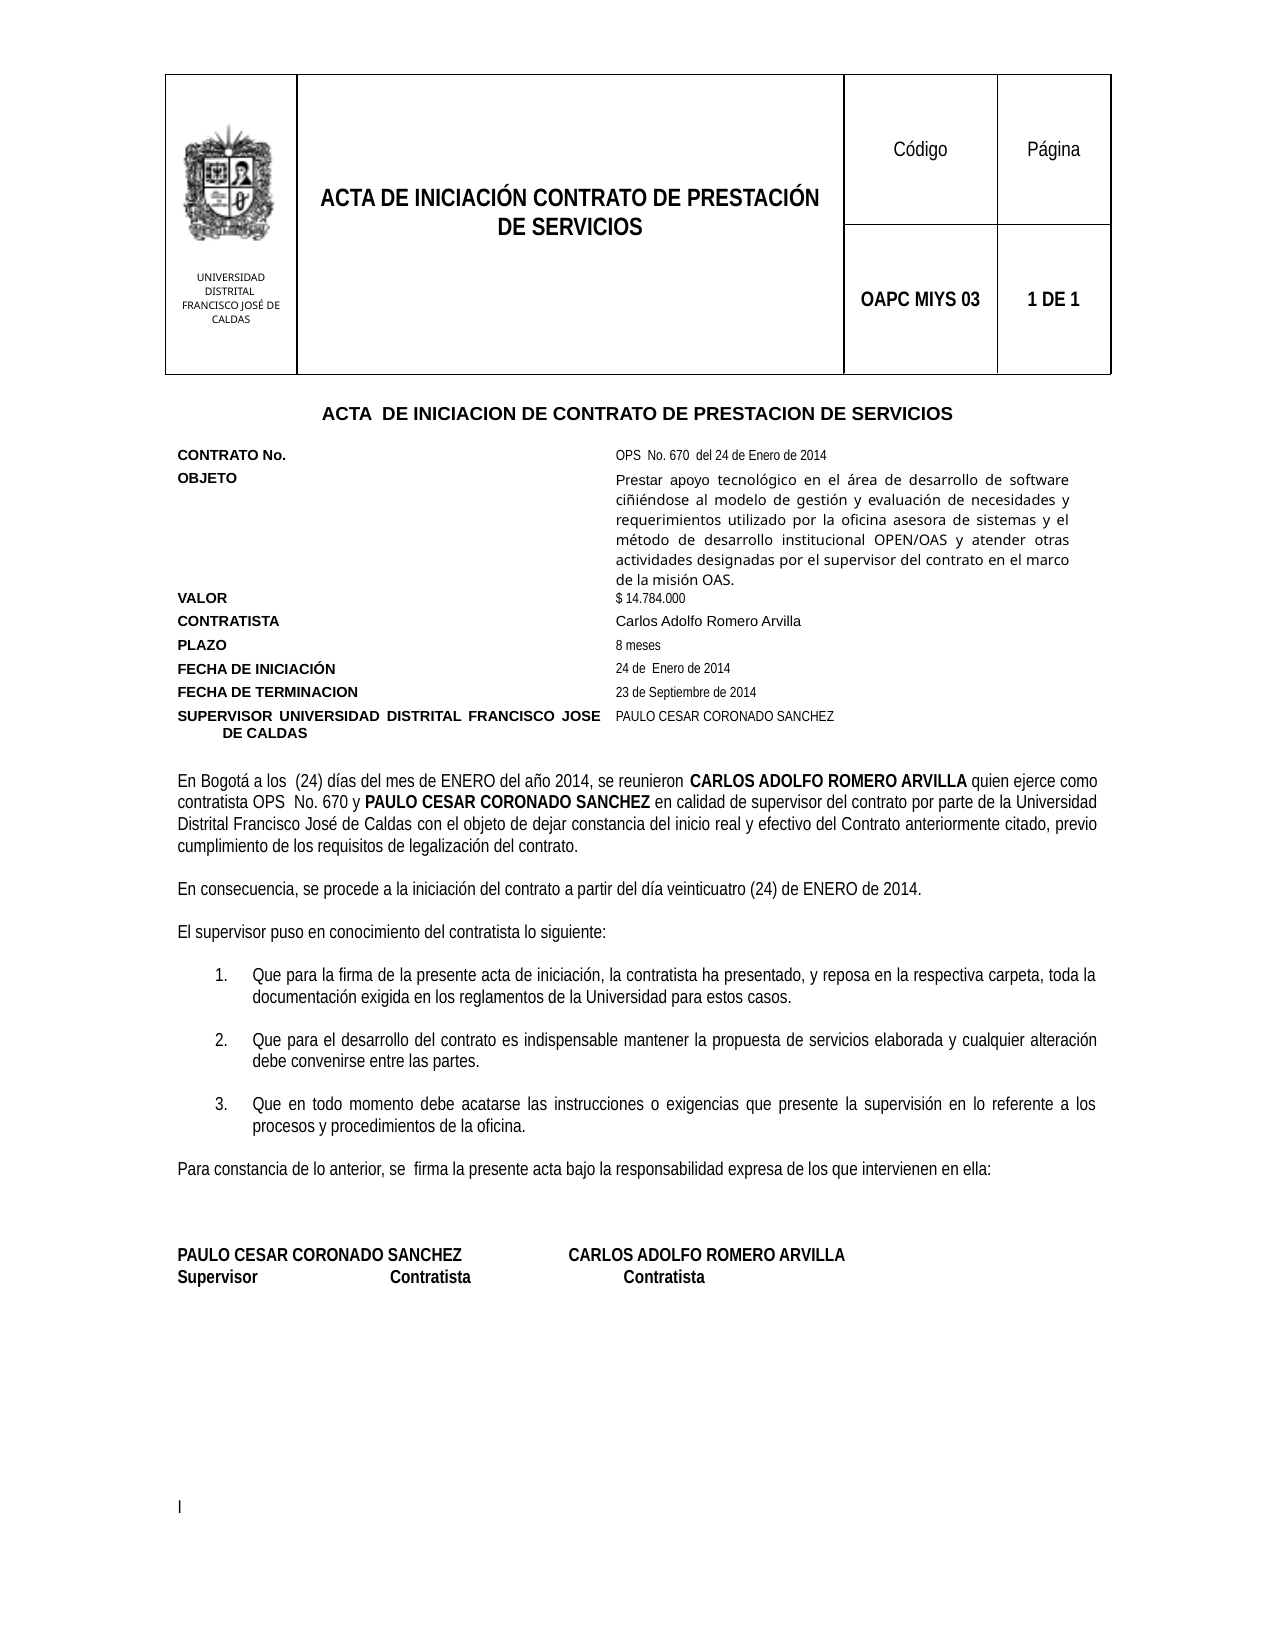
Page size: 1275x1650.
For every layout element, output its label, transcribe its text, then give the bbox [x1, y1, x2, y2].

table_cell OBJETO [170, 470, 608, 589]
table_cell FECHA DE TERMINACION [170, 684, 608, 708]
table_cell 23 de Septiembre de 2014 [608, 684, 1077, 708]
list Que en todo momento debe acatarse las instrucciones o exigencias que presente la supervisión en lo referente a los procesos y procedimientos de la oficina. [215, 1093, 1098, 1136]
list Que para la firma de la presente acta de iniciación, la contratista ha presentado, y reposa en la respectiva carpeta, toda la documentación exigida en los reglamentos de la Universidad para estos casos. [215, 964, 1098, 1007]
table_cell 24 de Enero de 2014 [608, 660, 1077, 684]
table_header OPS No. 670 del 24 de Enero de 2014 [608, 446, 1077, 470]
table_cell PLAZO [170, 637, 608, 660]
text Para constancia de lo anterior, se firma la presente acta bajo la responsabilidad expresa de los que intervienen en ella: [177, 1158, 1098, 1179]
picture [174, 121, 287, 246]
table_cell Carlos Adolfo Romero Arvilla [608, 613, 1077, 637]
table_cell 8 meses [608, 637, 1077, 660]
text El supervisor puso en conocimiento del contratista lo siguiente: [177, 921, 1098, 942]
table_cell SUPERVISOR UNIVERSIDAD DISTRITAL FRANCISCO JOSE DE CALDAS [170, 708, 608, 741]
table_cell Prestar apoyo tecnológico en el área de desarrollo de software ciñiéndose al modelo de gestión y evaluación de necesidades y requerimientos utilizado por la oficina asesora de sistemas y el método de desarrollo institucional OPEN/OAS y atender otras actividades designadas por el supervisor del contrato en el marco de la misión OAS. [608, 470, 1077, 589]
list Que para el desarrollo del contrato es indispensable mantener la propuesta de servicios elaborada y cualquier alteración debe convenirse entre las partes. [215, 1029, 1098, 1072]
table_cell CONTRATISTA [170, 613, 608, 637]
text PAULO CESAR CORONADO SANCHEZ CARLOS ADOLFO ROMERO ARVILLA [177, 1244, 1098, 1266]
table_cell $ 14.784.000 [608, 589, 1077, 613]
text En Bogotá a los (24) días del mes de ENERO del año 2014, se reunieron CARLOS ADOLFO ROMERO ARVILLA quien ejerce como contratista OPS No. 670 y PAULO CESAR CORONADO SANCHEZ en calidad de supervisor del contrato por parte de la Universidad Distrital Francisco José de Caldas con el objeto de dejar constancia del inicio real y efectivo del Contrato anteriormente citado, previo cumplimiento de los requisitos de legalización del contrato. [177, 770, 1098, 856]
table_cell VALOR [170, 589, 608, 613]
text Supervisor Contratista Contratista [177, 1266, 1098, 1287]
table_header CONTRATO No. [170, 446, 608, 470]
table_cell FECHA DE INICIACIÓN [170, 660, 608, 684]
table_cell PAULO CESAR CORONADO SANCHEZ [608, 708, 1077, 741]
text ACTA DE INICIACION DE CONTRATO DE PRESTACION DE SERVICIOS [177, 403, 1098, 425]
text En consecuencia, se procede a la iniciación del contrato a partir del día veinticuatro (24) de ENERO de 2014. [177, 878, 1098, 899]
